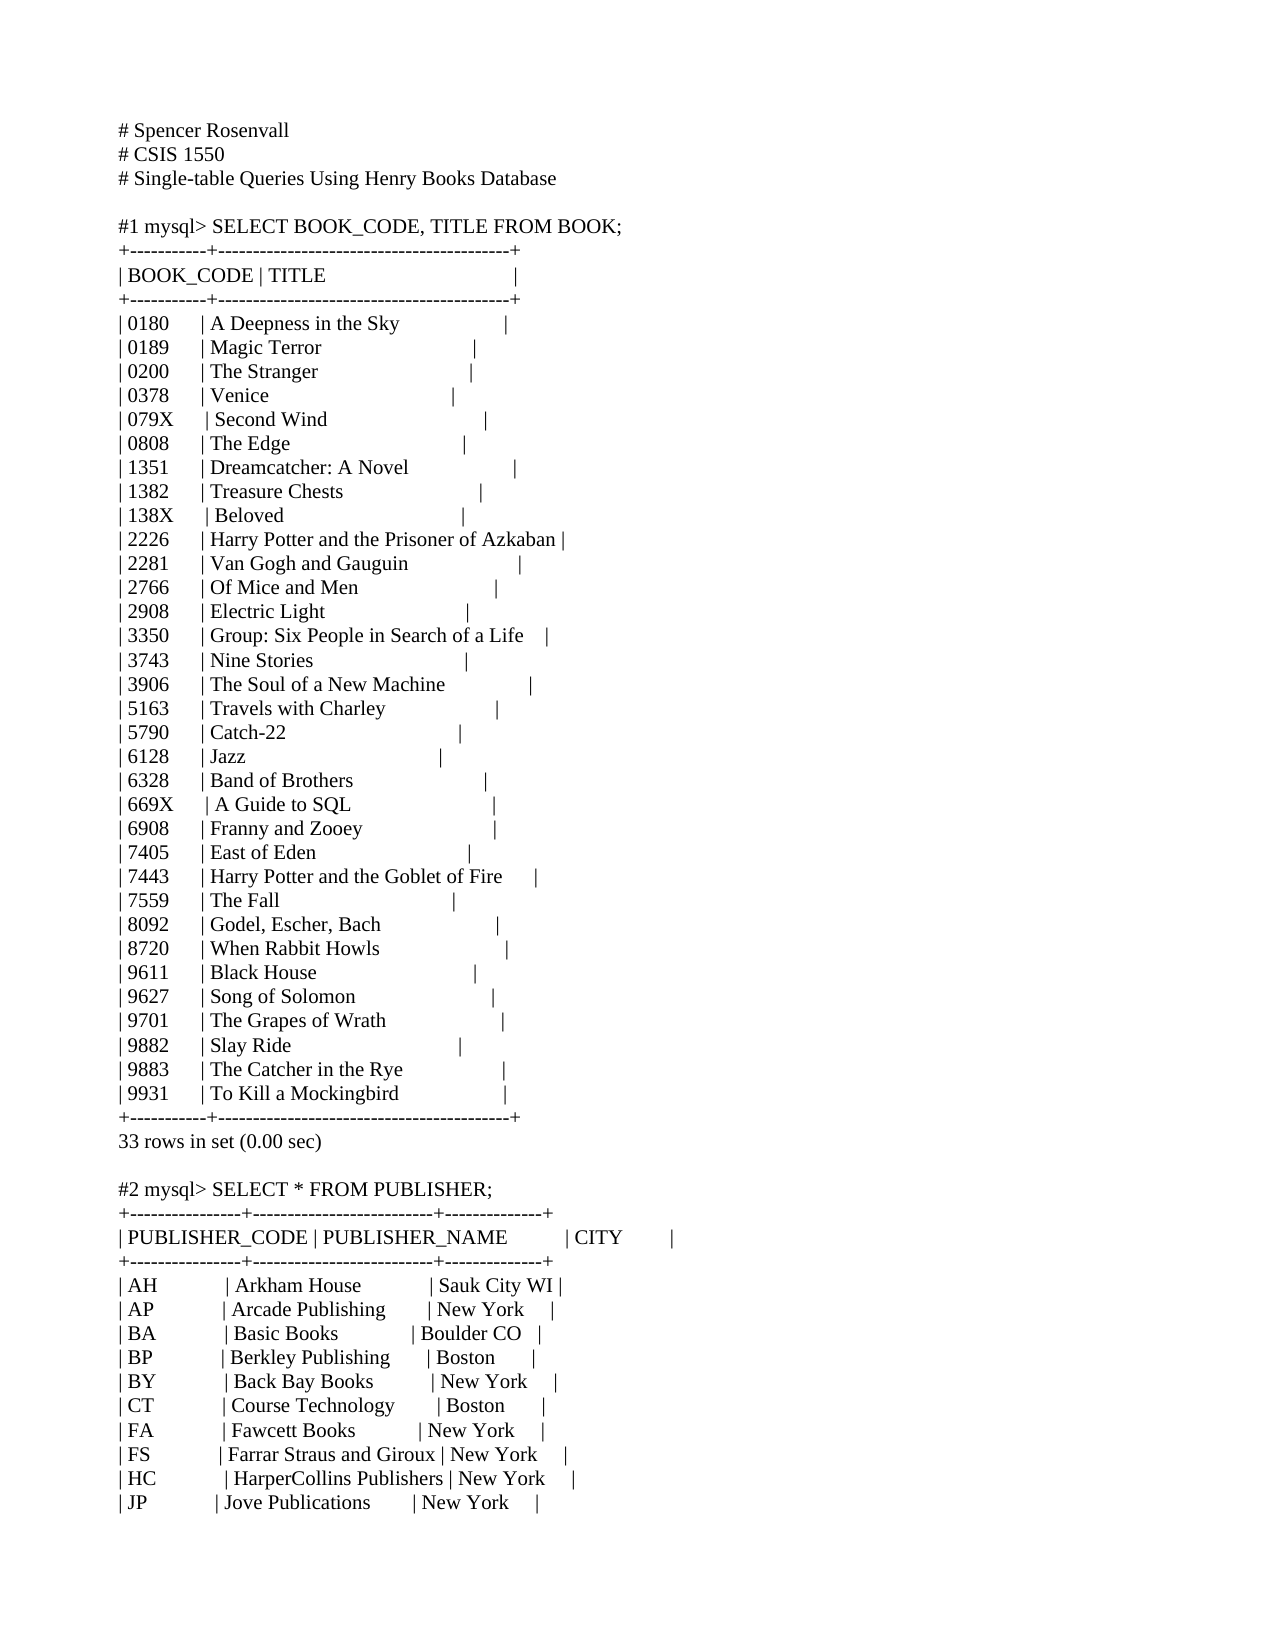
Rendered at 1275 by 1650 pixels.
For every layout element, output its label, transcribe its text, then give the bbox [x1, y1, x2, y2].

text | FS | Farrar Straus and Giroux | New York | [118, 1442, 1157, 1466]
text | 6908 | Franny and Zooey | [118, 816, 1157, 840]
text | AP | Arcade Publishing | New York | [118, 1297, 1157, 1321]
text +-----------+------------------------------------------+ [118, 287, 1157, 311]
text | 6128 | Jazz | [118, 744, 1157, 768]
text | 9882 | Slay Ride | [118, 1032, 1157, 1057]
text | 1382 | Treasure Chests | [118, 479, 1157, 503]
text +----------------+--------------------------+--------------+ [118, 1201, 1157, 1225]
text | 3350 | Group: Six People in Search of a Life | [118, 623, 1157, 647]
text | 8720 | When Rabbit Howls | [118, 936, 1157, 960]
text | 0378 | Venice | [118, 383, 1157, 407]
text | 138X | Beloved | [118, 503, 1157, 527]
text #1 mysql> SELECT BOOK_CODE, TITLE FROM BOOK; [118, 214, 1157, 238]
text | 1351 | Dreamcatcher: A Novel | [118, 455, 1157, 479]
text | 2766 | Of Mice and Men | [118, 575, 1157, 599]
text 33 rows in set (0.00 sec) [118, 1129, 1157, 1153]
text | 9931 | To Kill a Mockingbird | [118, 1081, 1157, 1105]
text | HC | HarperCollins Publishers | New York | [118, 1466, 1157, 1490]
text | 0808 | The Edge | [118, 431, 1157, 455]
text | PUBLISHER_CODE | PUBLISHER_NAME | CITY | [118, 1225, 1157, 1249]
text | CT | Course Technology | Boston | [118, 1393, 1157, 1417]
text +----------------+--------------------------+--------------+ [118, 1249, 1157, 1273]
text | 5163 | Travels with Charley | [118, 696, 1157, 720]
text | 8092 | Godel, Escher, Bach | [118, 912, 1157, 936]
text +-----------+------------------------------------------+ [118, 1105, 1157, 1129]
text | 0189 | Magic Terror | [118, 335, 1157, 359]
text | FA | Fawcett Books | New York | [118, 1417, 1157, 1442]
text | 6328 | Band of Brothers | [118, 768, 1157, 792]
text | 079X | Second Wind | [118, 407, 1157, 431]
text | 7443 | Harry Potter and the Goblet of Fire | [118, 864, 1157, 888]
text | JP | Jove Publications | New York | [118, 1490, 1157, 1514]
text | 9627 | Song of Solomon | [118, 984, 1157, 1008]
text | 0180 | A Deepness in the Sky | [118, 311, 1157, 335]
text | 5790 | Catch-22 | [118, 720, 1157, 744]
text | BP | Berkley Publishing | Boston | [118, 1345, 1157, 1369]
text | 3743 | Nine Stories | [118, 647, 1157, 672]
text | AH | Arkham House | Sauk City WI | [118, 1273, 1157, 1297]
text | 2908 | Electric Light | [118, 599, 1157, 623]
text | 2226 | Harry Potter and the Prisoner of Azkaban | [118, 527, 1157, 551]
text | 7559 | The Fall | [118, 888, 1157, 912]
text | BA | Basic Books | Boulder CO | [118, 1321, 1157, 1345]
text # CSIS 1550 [118, 142, 1157, 166]
text | 9611 | Black House | [118, 960, 1157, 984]
text | BY | Back Bay Books | New York | [118, 1369, 1157, 1393]
text | 9701 | The Grapes of Wrath | [118, 1008, 1157, 1032]
text | BOOK_CODE | TITLE | [118, 262, 1157, 287]
text # Spencer Rosenvall [118, 118, 1157, 142]
text #2 mysql> SELECT * FROM PUBLISHER; [118, 1177, 1157, 1201]
text | 669X | A Guide to SQL | [118, 792, 1157, 816]
text | 2281 | Van Gogh and Gauguin | [118, 551, 1157, 575]
text +-----------+------------------------------------------+ [118, 238, 1157, 262]
text | 9883 | The Catcher in the Rye | [118, 1057, 1157, 1081]
text # Single-table Queries Using Henry Books Database [118, 166, 1157, 190]
text | 3906 | The Soul of a New Machine | [118, 672, 1157, 696]
text | 7405 | East of Eden | [118, 840, 1157, 864]
text | 0200 | The Stranger | [118, 359, 1157, 383]
